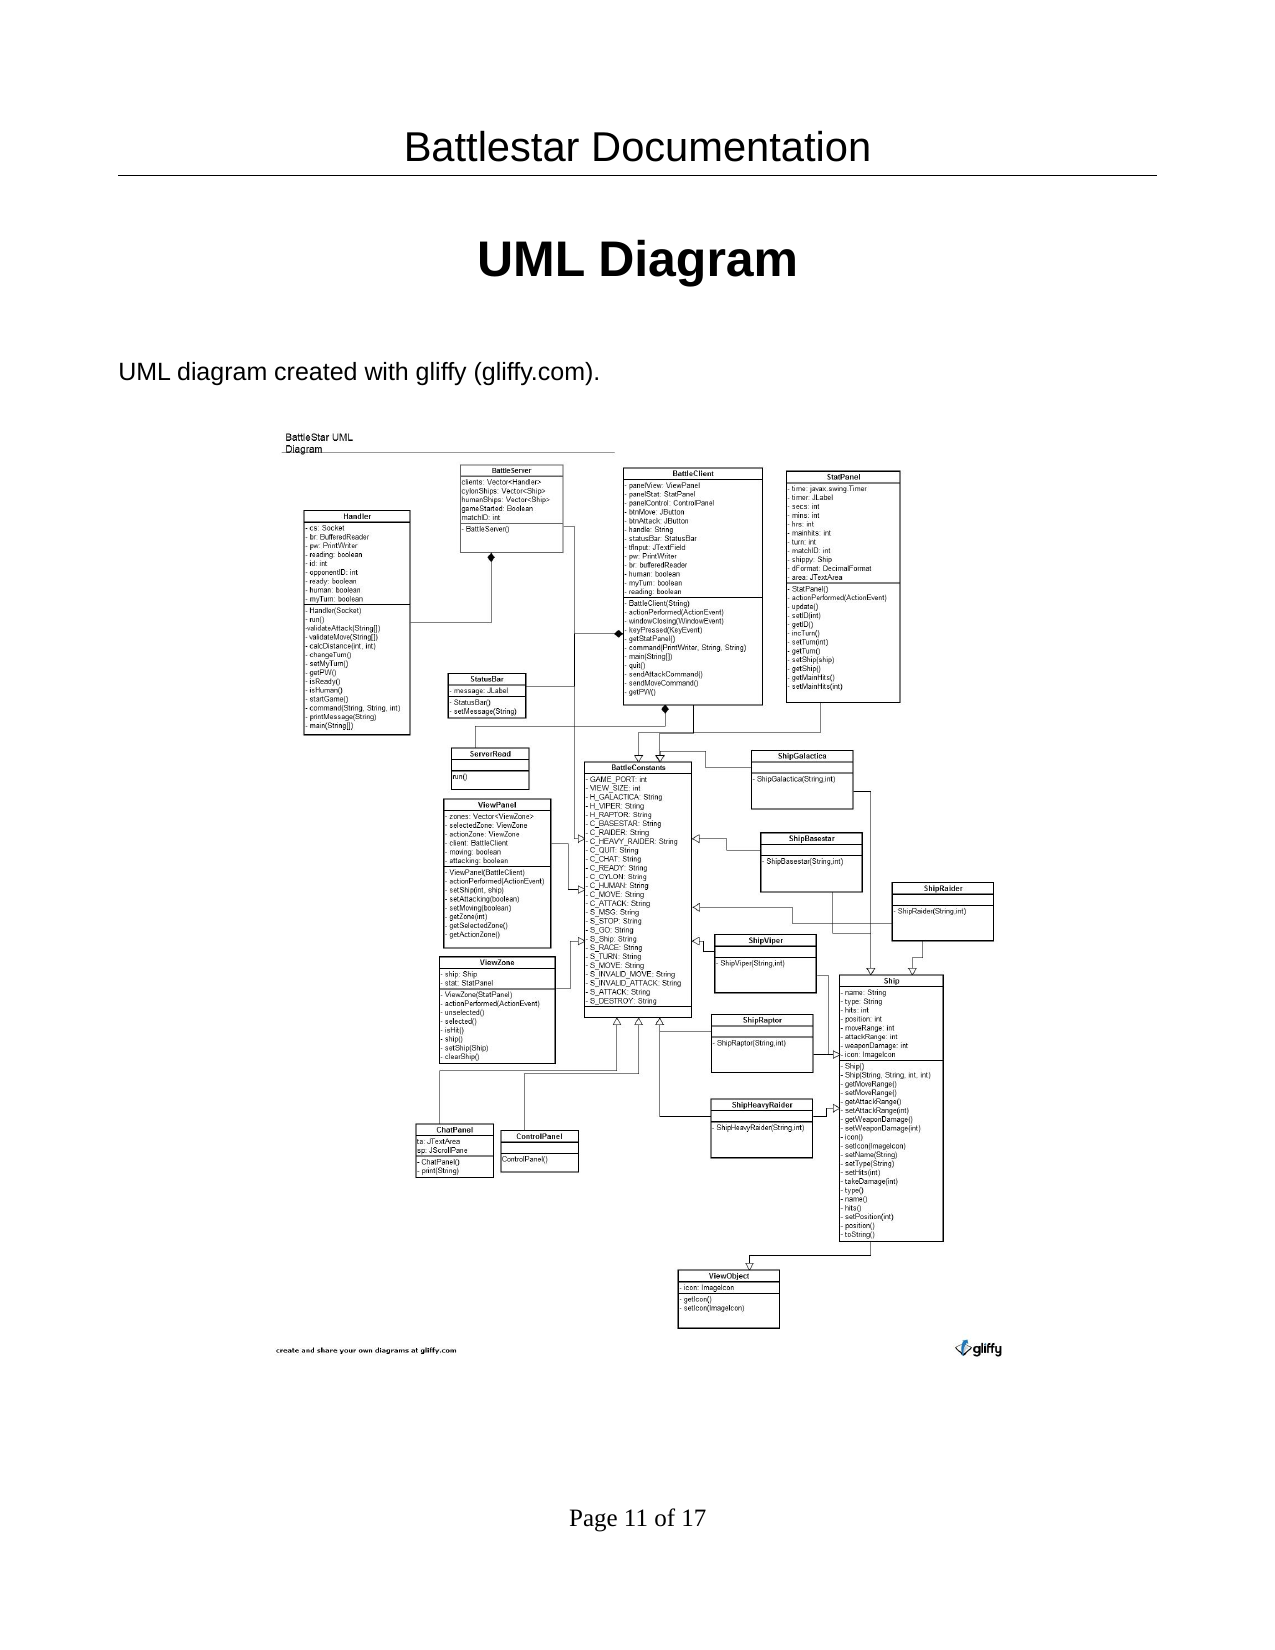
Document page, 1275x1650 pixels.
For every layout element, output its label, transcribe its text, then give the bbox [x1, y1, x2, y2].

text UML diagram created with gliffy (gliffy.com). [118, 357, 1157, 386]
picture [270, 430, 1005, 1359]
subtitle UML Diagram [118, 229, 1157, 287]
